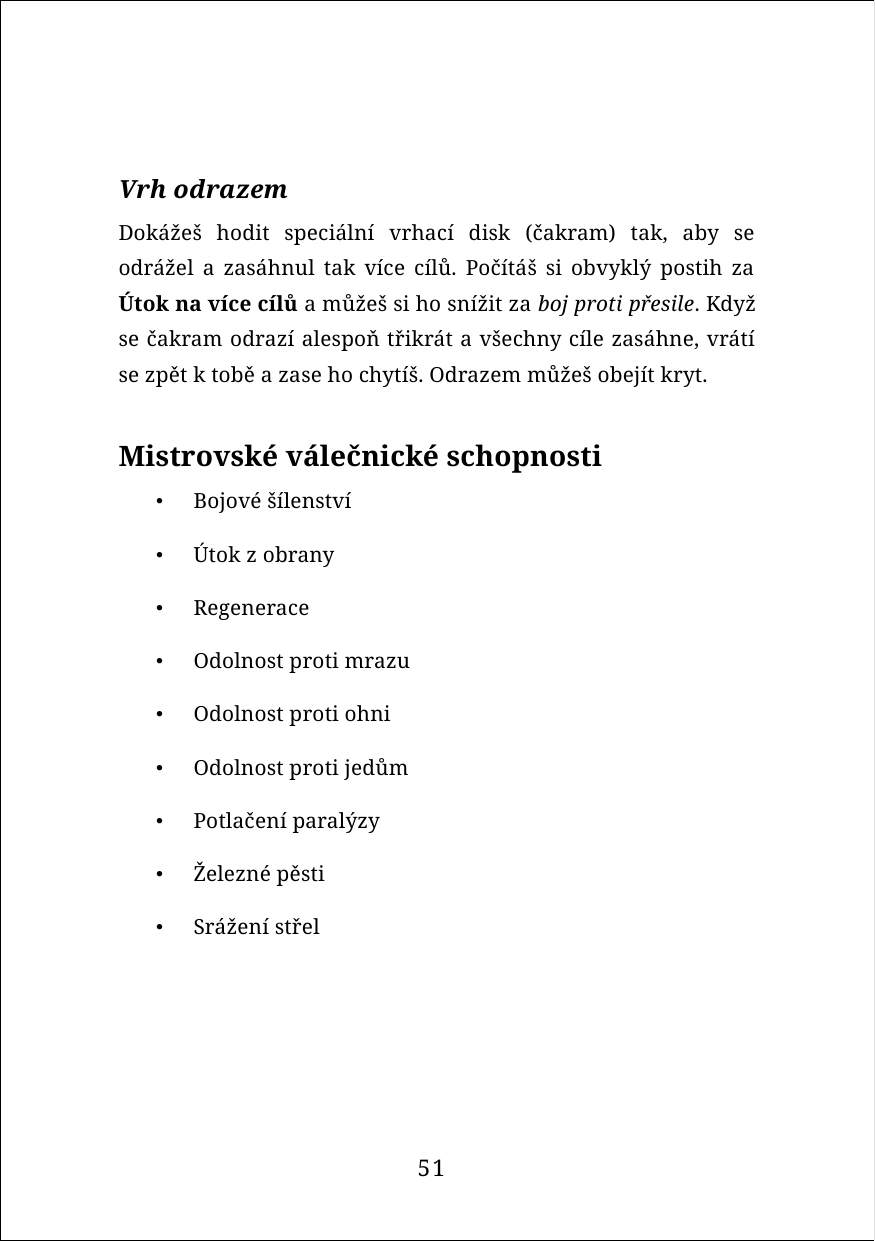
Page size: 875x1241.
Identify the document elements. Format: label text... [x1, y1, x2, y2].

list Potlačení paralýzy [156, 806, 756, 834]
list Odolnost proti mrazu [156, 646, 756, 675]
subtitle Vrh odrazem [118, 172, 756, 206]
list Útok z obrany [156, 540, 756, 568]
list Železné pěsti [156, 859, 756, 888]
list Srážení střel [156, 912, 756, 941]
text Dokážeš hodit speciální vrhací disk (čakram) tak, aby se odrážel a zasáhnul tak více cílů. Počítáš si obvyklý postih za Útok na více cílů a můžeš si ho snížit za boj proti přesile. Když se čakram odrazí alespoň třikrát a všechny cíle zasáhne, vrátí se zpět k tobě a zase ho chytíš. Odrazem můžeš obejít kryt. [118, 218, 756, 388]
list Odolnost proti jedům [156, 753, 756, 781]
list Regenerace [156, 593, 756, 622]
subtitle Mistrovské válečnické schopnosti [118, 437, 756, 475]
list Odolnost proti ohni [156, 699, 756, 728]
list Bojové šílenství [156, 487, 756, 515]
